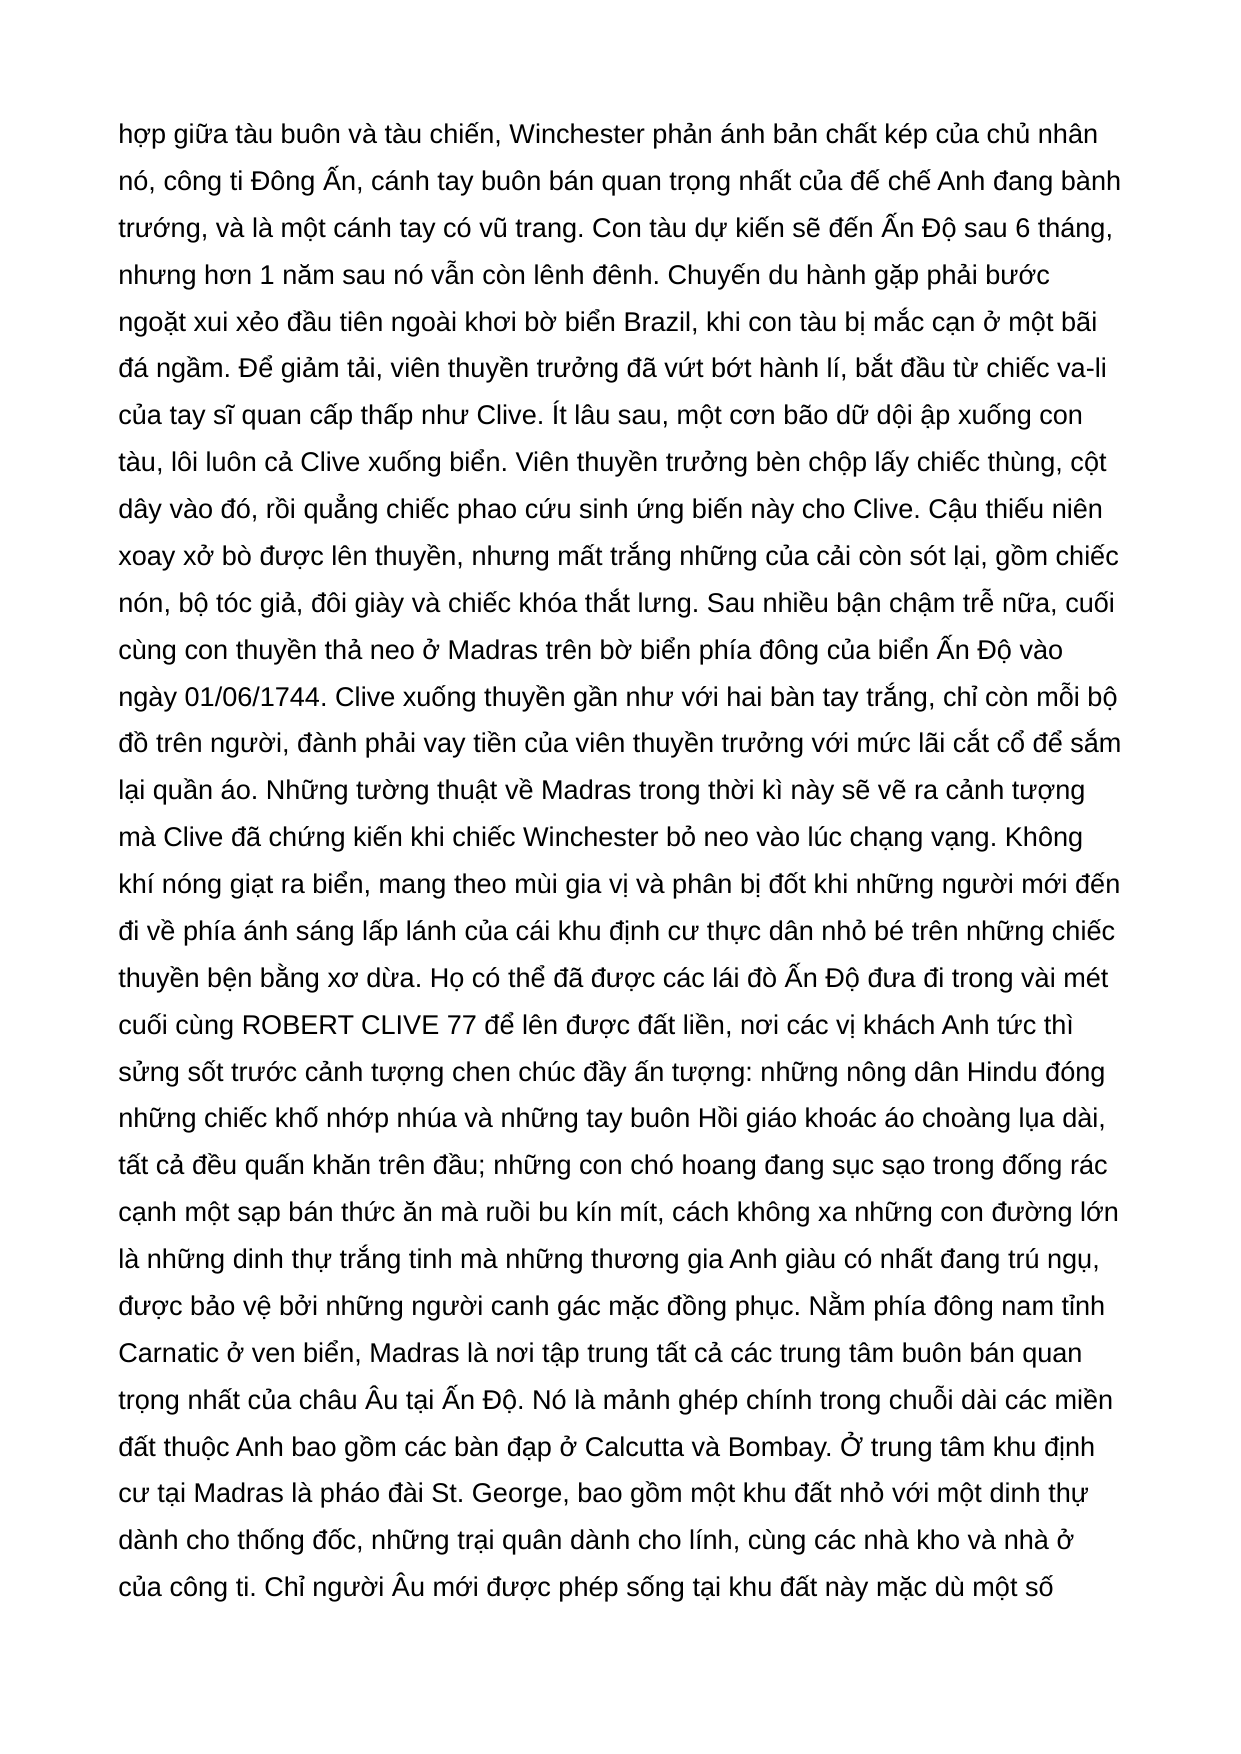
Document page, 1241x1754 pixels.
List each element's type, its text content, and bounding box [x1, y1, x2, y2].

text hợp giữa tàu buôn và tàu chiến, Winchester phản ánh bản chất kép của chủ nhân nó, công ti Đông Ấn, cánh tay buôn bán quan trọng nhất của đế chế Anh đang bành trướng, và là một cánh tay có vũ trang. Con tàu dự kiến sẽ đến Ấn Độ sau 6 tháng, nhưng hơn 1 năm sau nó vẫn còn lênh đênh. Chuyến du hành gặp phải bước ngoặt xui xẻo đầu tiên ngoài khơi bờ biển Brazil, khi con tàu bị mắc cạn ở một bãi đá ngầm. Để giảm tải, viên thuyền trưởng đã vứt bớt hành lí, bắt đầu từ chiếc va-li của tay sĩ quan cấp thấp như Clive. Ít lâu sau, một cơn bão dữ dội ập xuống con tàu, lôi luôn cả Clive xuống biển. Viên thuyền trưởng bèn chộp lấy chiếc thùng, cột dây vào đó, rồi quẳng chiếc phao cứu sinh ứng biến này cho Clive. Cậu thiếu niên xoay xở bò được lên thuyền, nhưng mất trắng những của cải còn sót lại, gồm chiếc nón, bộ tóc giả, đôi giày và chiếc khóa thắt lưng. Sau nhiều bận chậm trễ nữa, cuối cùng con thuyền thả neo ở Madras trên bờ biển phía đông của biển Ấn Độ vào ngày 01/06/1744. Clive xuống thuyền gần như với hai bàn tay trắng, chỉ còn mỗi bộ đồ trên người, đành phải vay tiền của viên thuyền trưởng với mức lãi cắt cổ để sắm lại quần áo. Những tường thuật về Madras trong thời kì này sẽ vẽ ra cảnh tượng mà Clive đã chứng kiến khi chiếc Winchester bỏ neo vào lúc chạng vạng. Không khí nóng giạt ra biển, mang theo mùi gia vị và phân bị đốt khi những người mới đến đi về phía ánh sáng lấp lánh của cái khu định cư thực dân nhỏ bé trên những chiếc thuyền bện bằng xơ dừa. Họ có thể đã được các lái đò Ấn Độ đưa đi trong vài mét cuối cùng ROBERT CLIVE 77 để lên được đất liền, nơi các vị khách Anh tức thì sửng sốt trước cảnh tượng chen chúc đầy ấn tượng: những nông dân Hindu đóng những chiếc khố nhớp nhúa và những tay buôn Hồi giáo khoác áo choàng lụa dài, tất cả đều quấn khăn trên đầu; những con chó hoang đang sục sạo trong đống rác cạnh một sạp bán thức ăn mà ruồi bu kín mít, cách không xa những con đường lớn là những dinh thự trắng tinh mà những thương gia Anh giàu có nhất đang trú ngụ, được bảo vệ bởi những người canh gác mặc đồng phục. Nằm phía đông nam tỉnh Carnatic ở ven biển, Madras là nơi tập trung tất cả các trung tâm buôn bán quan trọng nhất của châu Âu tại Ấn Độ. Nó là mảnh ghép chính trong chuỗi dài các miền đất thuộc Anh bao gồm các bàn đạp ở Calcutta và Bombay. Ở trung tâm khu định cư tại Madras là pháo đài St. George, bao gồm một khu đất nhỏ với một dinh thự dành cho thống đốc, những trại quân dành cho lính, cùng các nhà kho và nhà ở của công ti. Chỉ người Âu mới được phép sống tại khu đất này mặc dù một số [118, 118, 1122, 1602]
